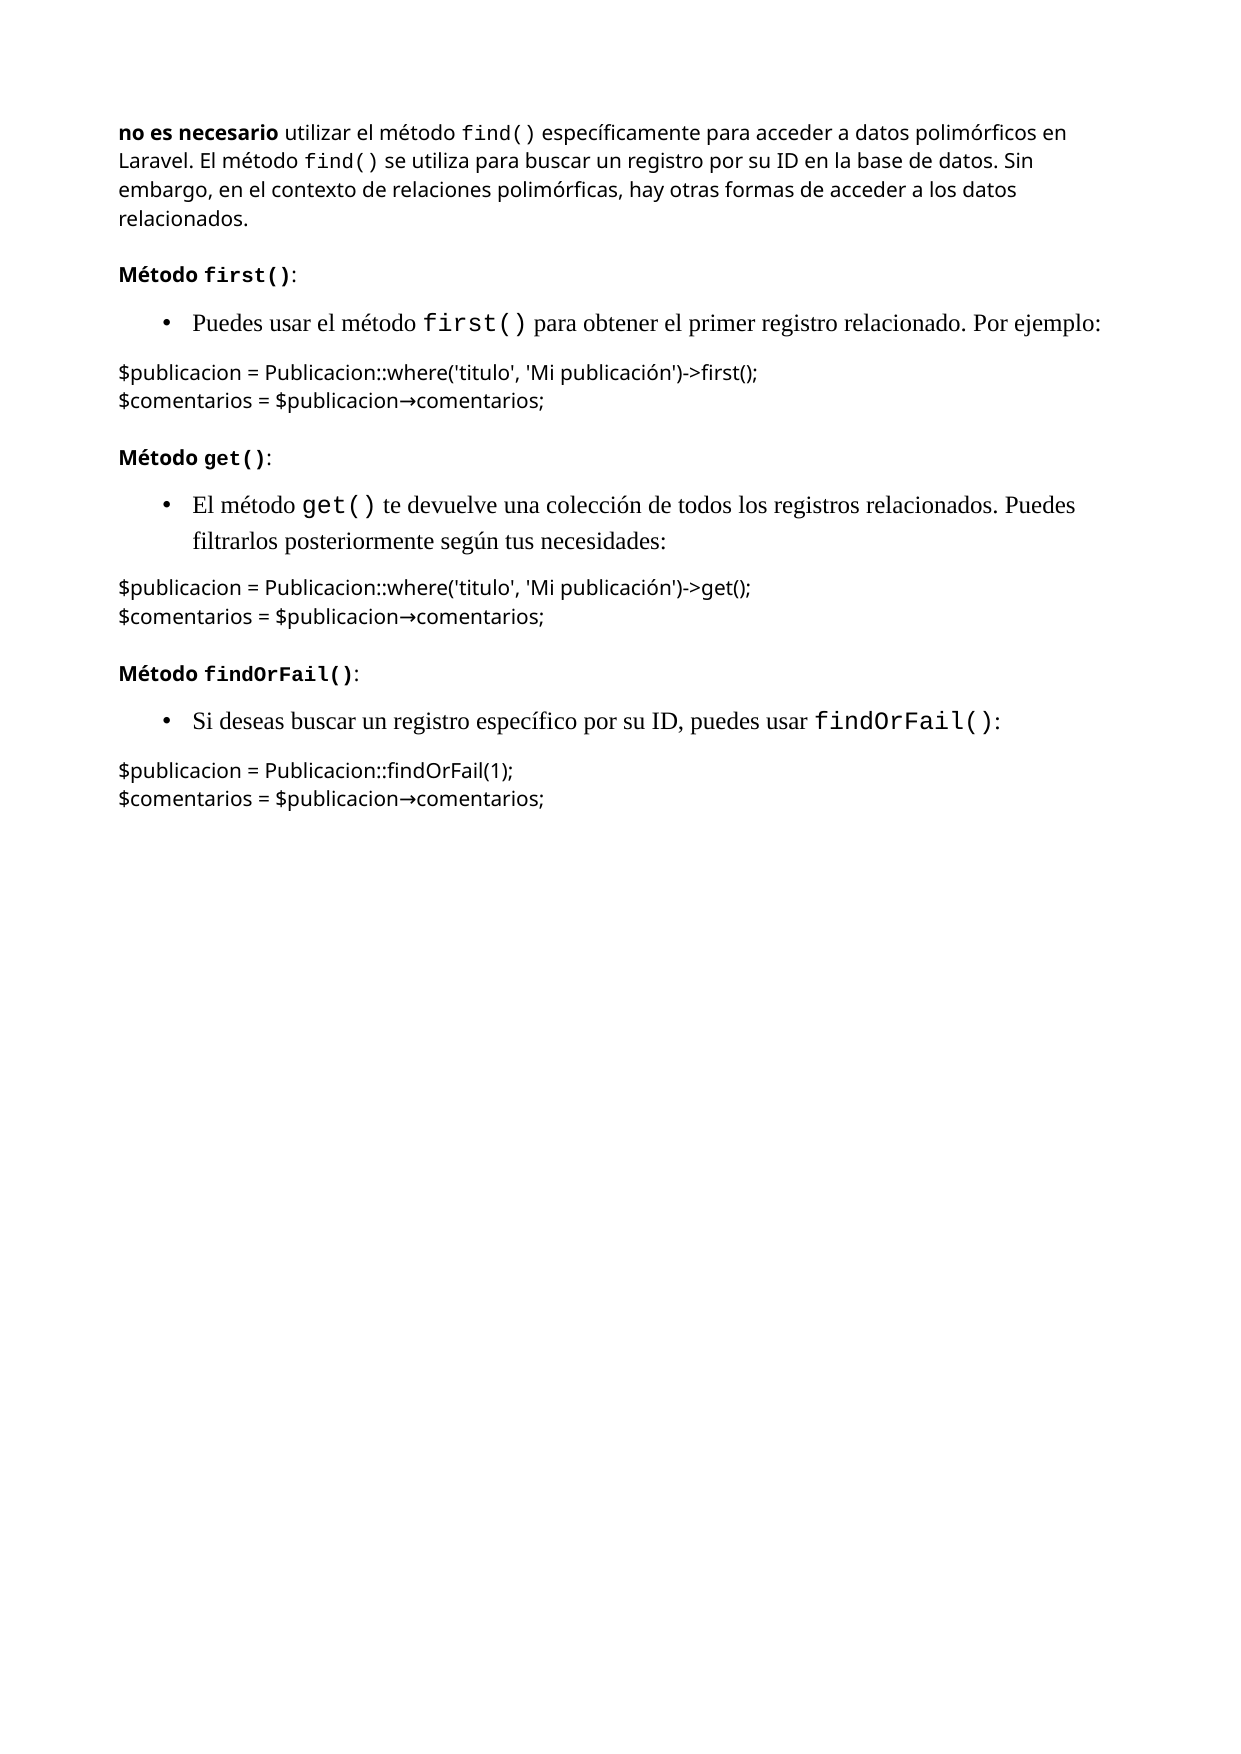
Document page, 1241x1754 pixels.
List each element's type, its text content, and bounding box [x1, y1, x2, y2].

text Método get(): [118, 443, 1122, 472]
text no es necesario utilizar el método find() específicamente para acceder a datos polimórficos en Laravel. El método find() se utiliza para buscar un registro por su ID en la base de datos. Sin embargo, en el contexto de relaciones polimórficas, hay otras formas de acceder a los datos relacionados. [118, 118, 1122, 232]
text Método findOrFail(): [118, 659, 1122, 687]
list Puedes usar el método first() para obtener el primer registro relacionado. Por ejemplo: [162, 308, 1122, 339]
list Si deseas buscar un registro específico por su ID, puedes usar findOrFail(): [162, 706, 1122, 737]
list El método get() te devuelve una colección de todos los registros relacionados. Puedes filtrarlos posteriormente según tus necesidades: [162, 491, 1122, 554]
text $comentarios = $publicacion→comentarios; [118, 602, 1122, 630]
text $publicacion = Publicacion::where('titulo', 'Mi publicación')->get(); [118, 573, 1122, 602]
text $comentarios = $publicacion→comentarios; [118, 386, 1122, 415]
text $publicacion = Publicacion::where('titulo', 'Mi publicación')->first(); [118, 358, 1122, 386]
text $comentarios = $publicacion→comentarios; [118, 784, 1122, 813]
text Método first(): [118, 261, 1122, 289]
text $publicacion = Publicacion::findOrFail(1); [118, 756, 1122, 784]
